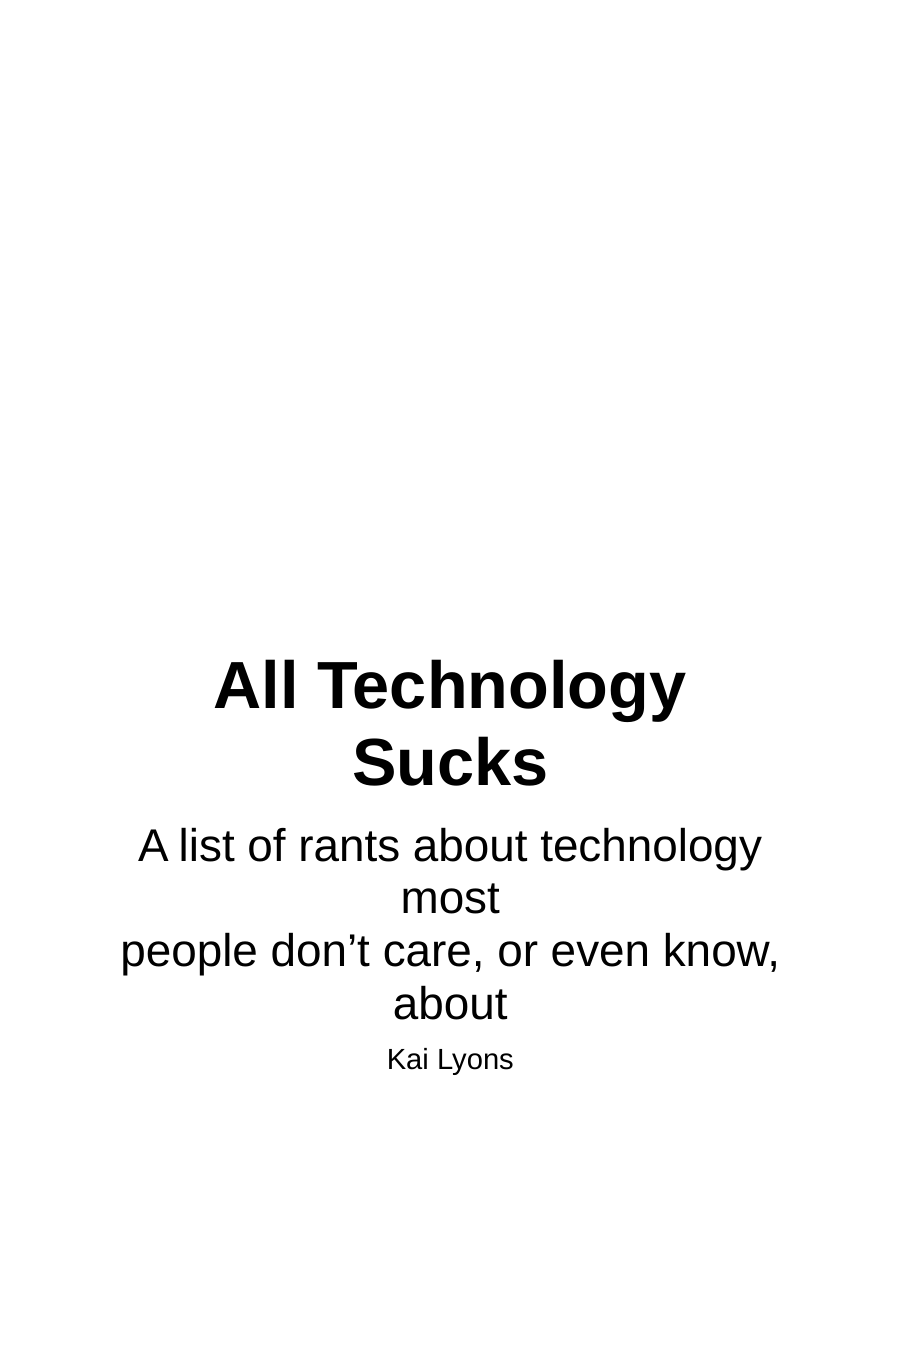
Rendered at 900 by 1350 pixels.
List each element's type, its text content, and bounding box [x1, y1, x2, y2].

title All Technology Sucks [118, 646, 782, 799]
text Kai Lyons [118, 1042, 782, 1075]
subtitle A list of rants about technology most people don’t care, or even know, about [118, 818, 782, 1029]
